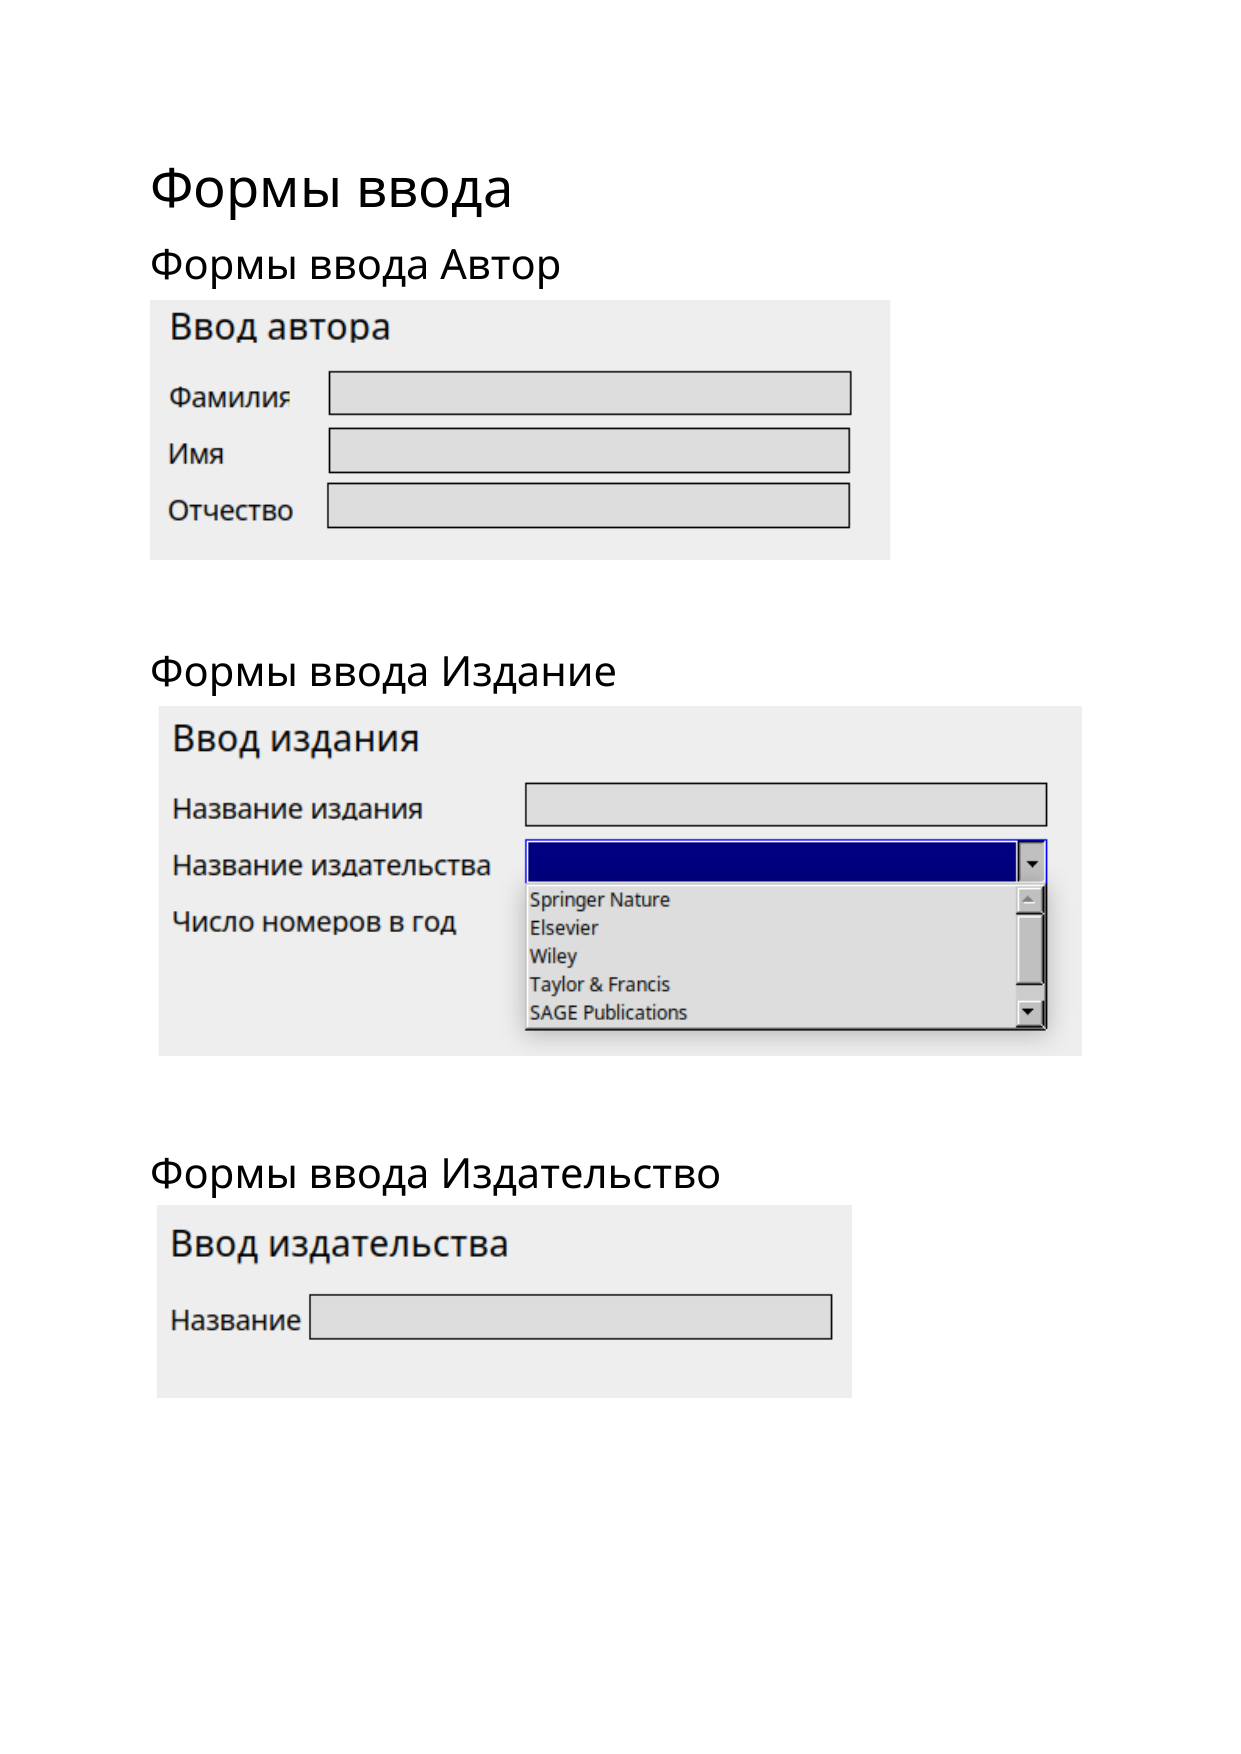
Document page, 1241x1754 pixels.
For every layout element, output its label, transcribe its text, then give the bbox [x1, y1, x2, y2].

picture [149, 300, 891, 560]
text Формы ввода Издательство [150, 707, 1090, 1531]
text Формы ввода [150, 150, 1090, 224]
text Формы ввода Автор [150, 235, 1090, 292]
picture [156, 1205, 853, 1398]
picture [158, 706, 1082, 1056]
text Формы ввода Издание [150, 300, 1090, 698]
